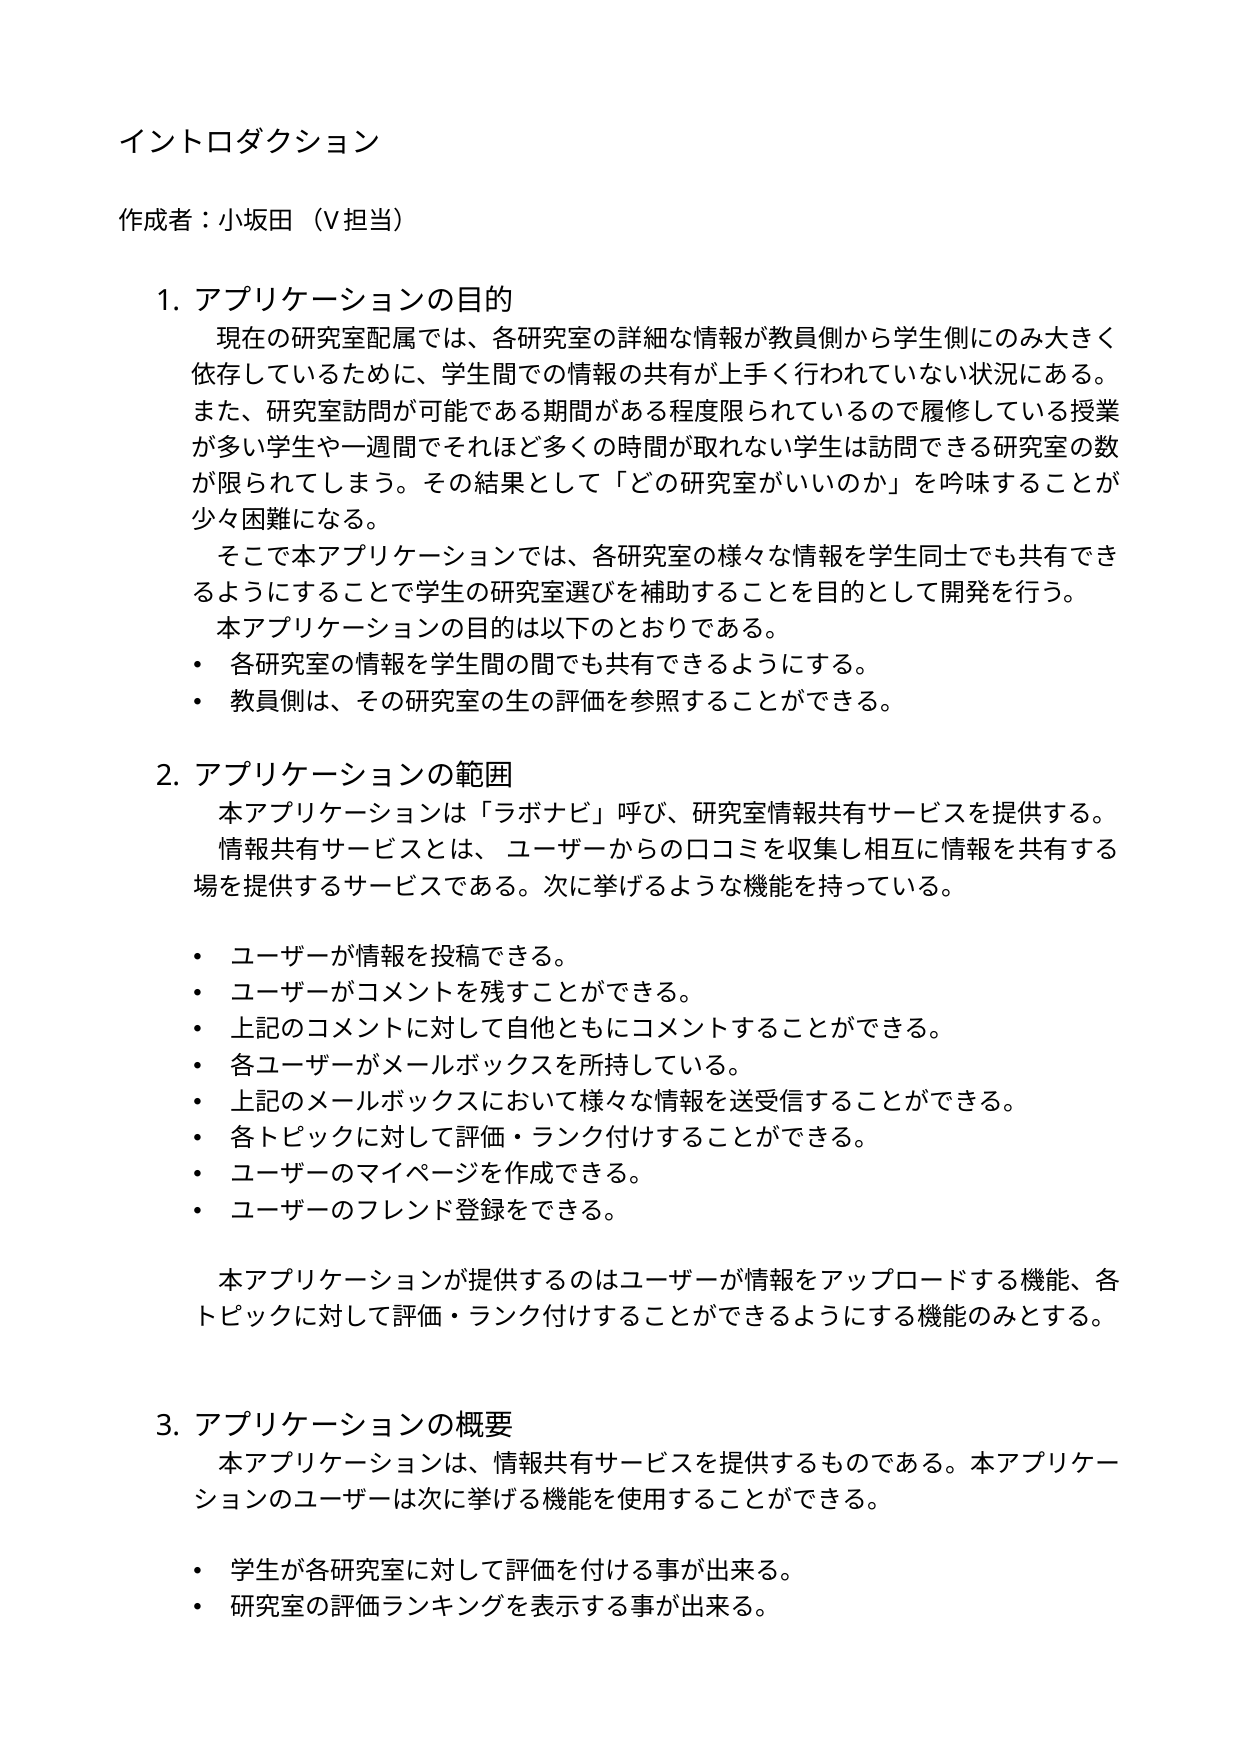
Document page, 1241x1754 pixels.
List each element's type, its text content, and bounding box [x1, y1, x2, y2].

list 教員側は、その研究室の生の評価を参照することができる。 [193, 681, 1122, 717]
text 現在の研究室配属では、各研究室の詳細な情報が教員側から学生側にのみ大きく依存しているために、学生間での情報の共有が上手く行われていない状況にある。また、研究室訪問が可能である期間がある程度限られているので履修している授業が多い学生や一週間でそれほど多くの時間が取れない学生は訪問できる研究室の数が限られてしまう。その結果として「どの研究室がいいのか」を吟味することが少々困難になる。 [191, 318, 1122, 536]
list アプリケーションの概要 [156, 1401, 1122, 1443]
text 作成者：小坂田 （V担当） [118, 200, 1122, 236]
text イントロダクション [118, 118, 1122, 160]
text 本アプリケーションが提供するのはユーザーが情報をアップロードする機能、各トピックに対して評価・ランク付けすることができるようにする機能のみとする。 [193, 1261, 1122, 1333]
list 本アプリケーションは「ラボナビ」呼び、研究室情報共有サービスを提供する。 [193, 794, 1122, 830]
list 上記のコメントに対して自他ともにコメントすることができる。 [193, 1009, 1122, 1045]
list ユーザーが情報を投稿できる。 [193, 936, 1122, 973]
list ユーザーのマイページを作成できる。 [193, 1154, 1122, 1190]
text 本アプリケーションの目的は以下のとおりである。 [191, 608, 1122, 645]
list 上記のメールボックスにおいて様々な情報を送受信することができる。 [193, 1081, 1122, 1118]
list アプリケーションの範囲 [156, 751, 1122, 794]
list ユーザーのフレンド登録をできる。 [193, 1190, 1122, 1226]
list 本アプリケーションは、情報共有サービスを提供するものである。本アプリケーションのユーザーは次に挙げる機能を使用することができる。 [156, 1443, 1122, 1516]
list 研究室の評価ランキングを表示する事が出来る。 [193, 1586, 1122, 1623]
list 各研究室の情報を学生間の間でも共有できるようにする。 [193, 645, 1122, 681]
list ユーザーがコメントを残すことができる。 [193, 973, 1122, 1009]
list 学生が各研究室に対して評価を付ける事が出来る。 [193, 1550, 1122, 1586]
list 各ユーザーがメールボックスを所持している。 [193, 1045, 1122, 1081]
list 各トピックに対して評価・ランク付けすることができる。 [193, 1118, 1122, 1154]
list 情報共有サービスとは、 ユーザーからの口コミを収集し相互に情報を共有する場を提供するサービスである。次に挙げるような機能を持っている。 [193, 830, 1122, 902]
text そこで本アプリケーションでは、各研究室の様々な情報を学生同士でも共有できるようにすることで学生の研究室選びを補助することを目的として開発を行う。 [191, 536, 1122, 608]
list アプリケーションの目的 [156, 276, 1122, 318]
